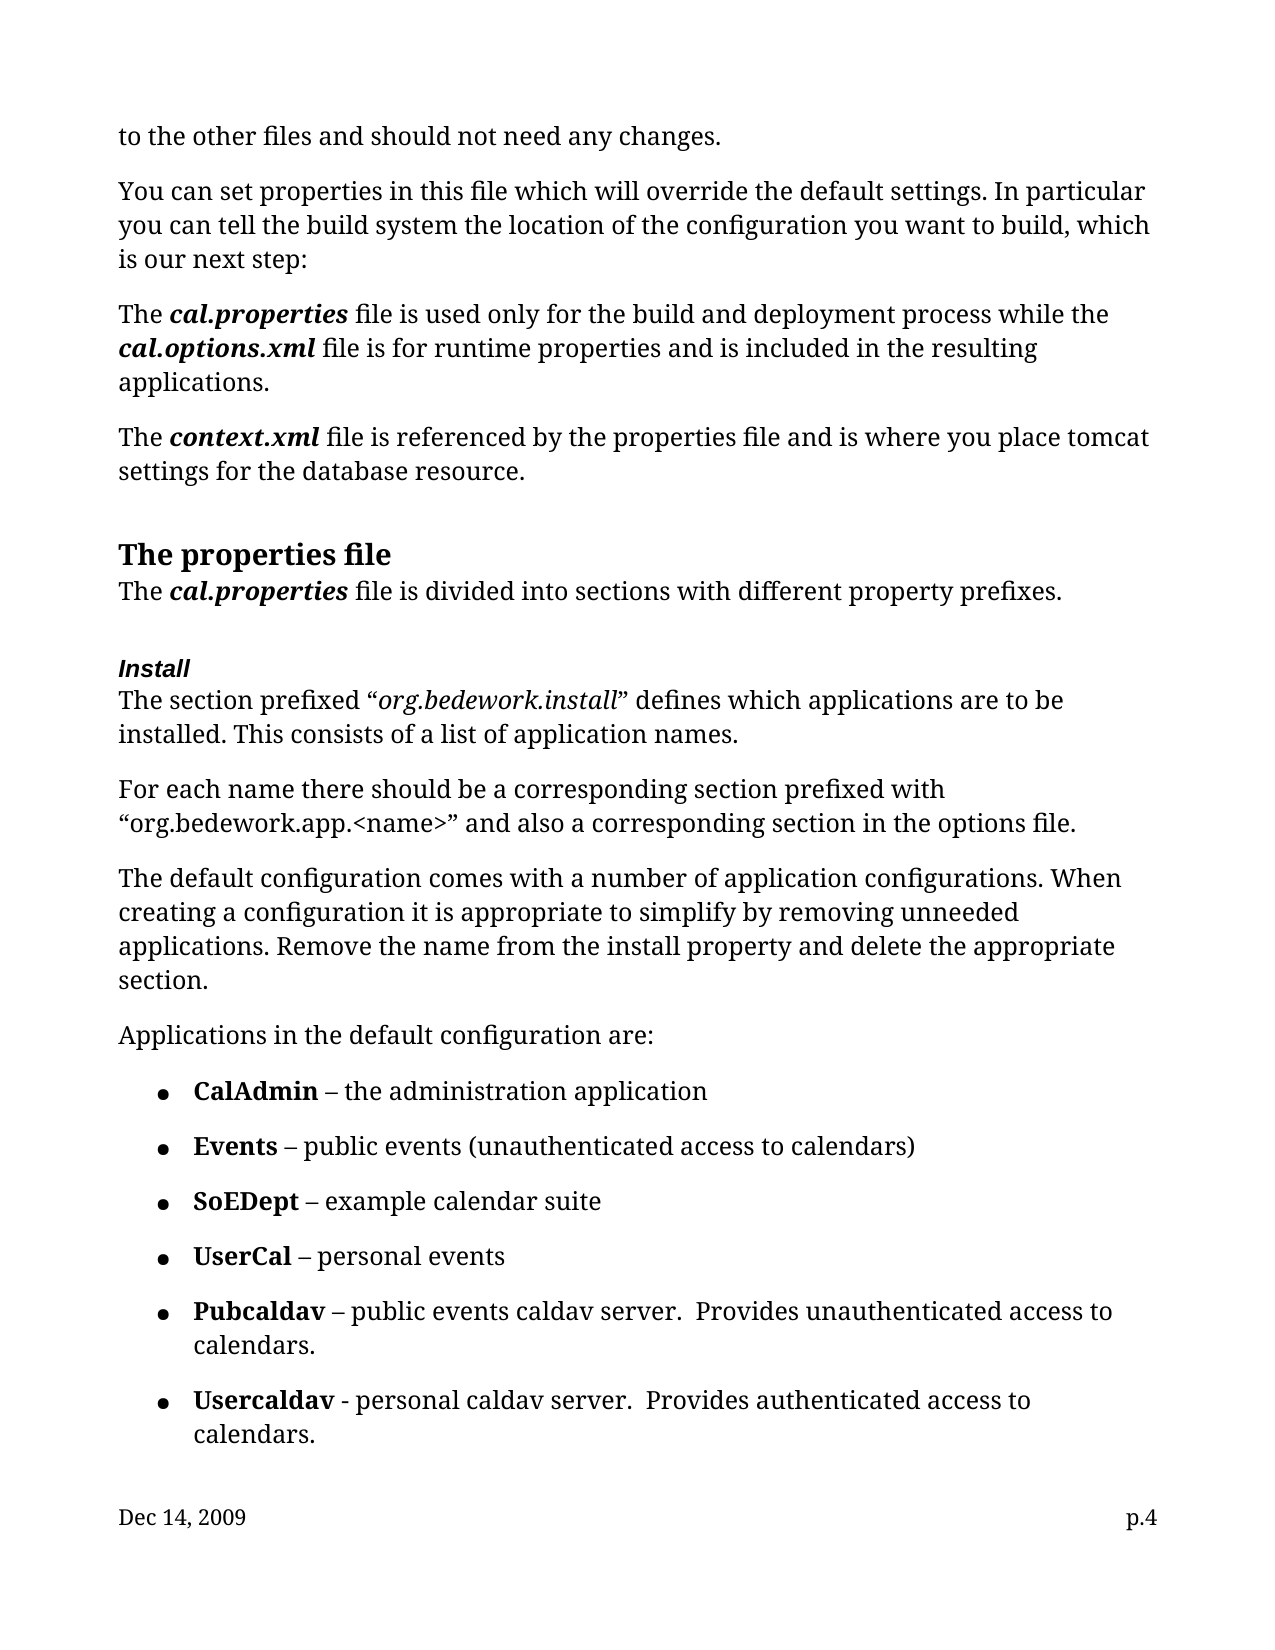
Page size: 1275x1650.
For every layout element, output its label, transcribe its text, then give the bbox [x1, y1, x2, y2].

list CalAdmin – the administration application [156, 1073, 1157, 1107]
text to the other files and should not need any changes. [118, 118, 1157, 152]
list Events – public events (unauthenticated access to calendars) [156, 1128, 1157, 1162]
text The cal.properties file is used only for the build and deployment process while the cal.options.xml file is for runtime properties and is included in the resulting applications. [118, 296, 1157, 399]
text The cal.properties file is divided into sections with different property prefixes. [118, 574, 1157, 608]
list UserCal – personal events [156, 1238, 1157, 1272]
text The section prefixed “org.bedework.install” defines which applications are to be installed. This consists of a list of application names. [118, 682, 1157, 751]
text For each name there should be a corresponding section prefixed with “org.bedework.app.<name>” and also a corresponding section in the options file. [118, 772, 1157, 840]
subtitle Install [118, 655, 1157, 682]
text The context.xml file is referenced by the properties file and is where you place tomcat settings for the database resource. [118, 420, 1157, 488]
text You can set properties in this file which will override the default settings. In particular you can tell the build system the location of the configuration you want to build, which is our next step: [118, 173, 1157, 275]
list Usercaldav - personal caldav server. Provides authenticated access to calendars. [156, 1383, 1157, 1451]
text The default configuration comes with a number of application configurations. When creating a configuration it is appropriate to simplify by removing unneeded applications. Remove the name from the install property and delete the appropriate section. [118, 861, 1157, 997]
text Applications in the default configuration are: [118, 1018, 1157, 1052]
list SoEDept – example calendar suite [156, 1183, 1157, 1217]
list Pubcaldav – public events caldav server. Provides unauthenticated access to calendars. [156, 1293, 1157, 1362]
subtitle The properties file [118, 534, 1157, 574]
